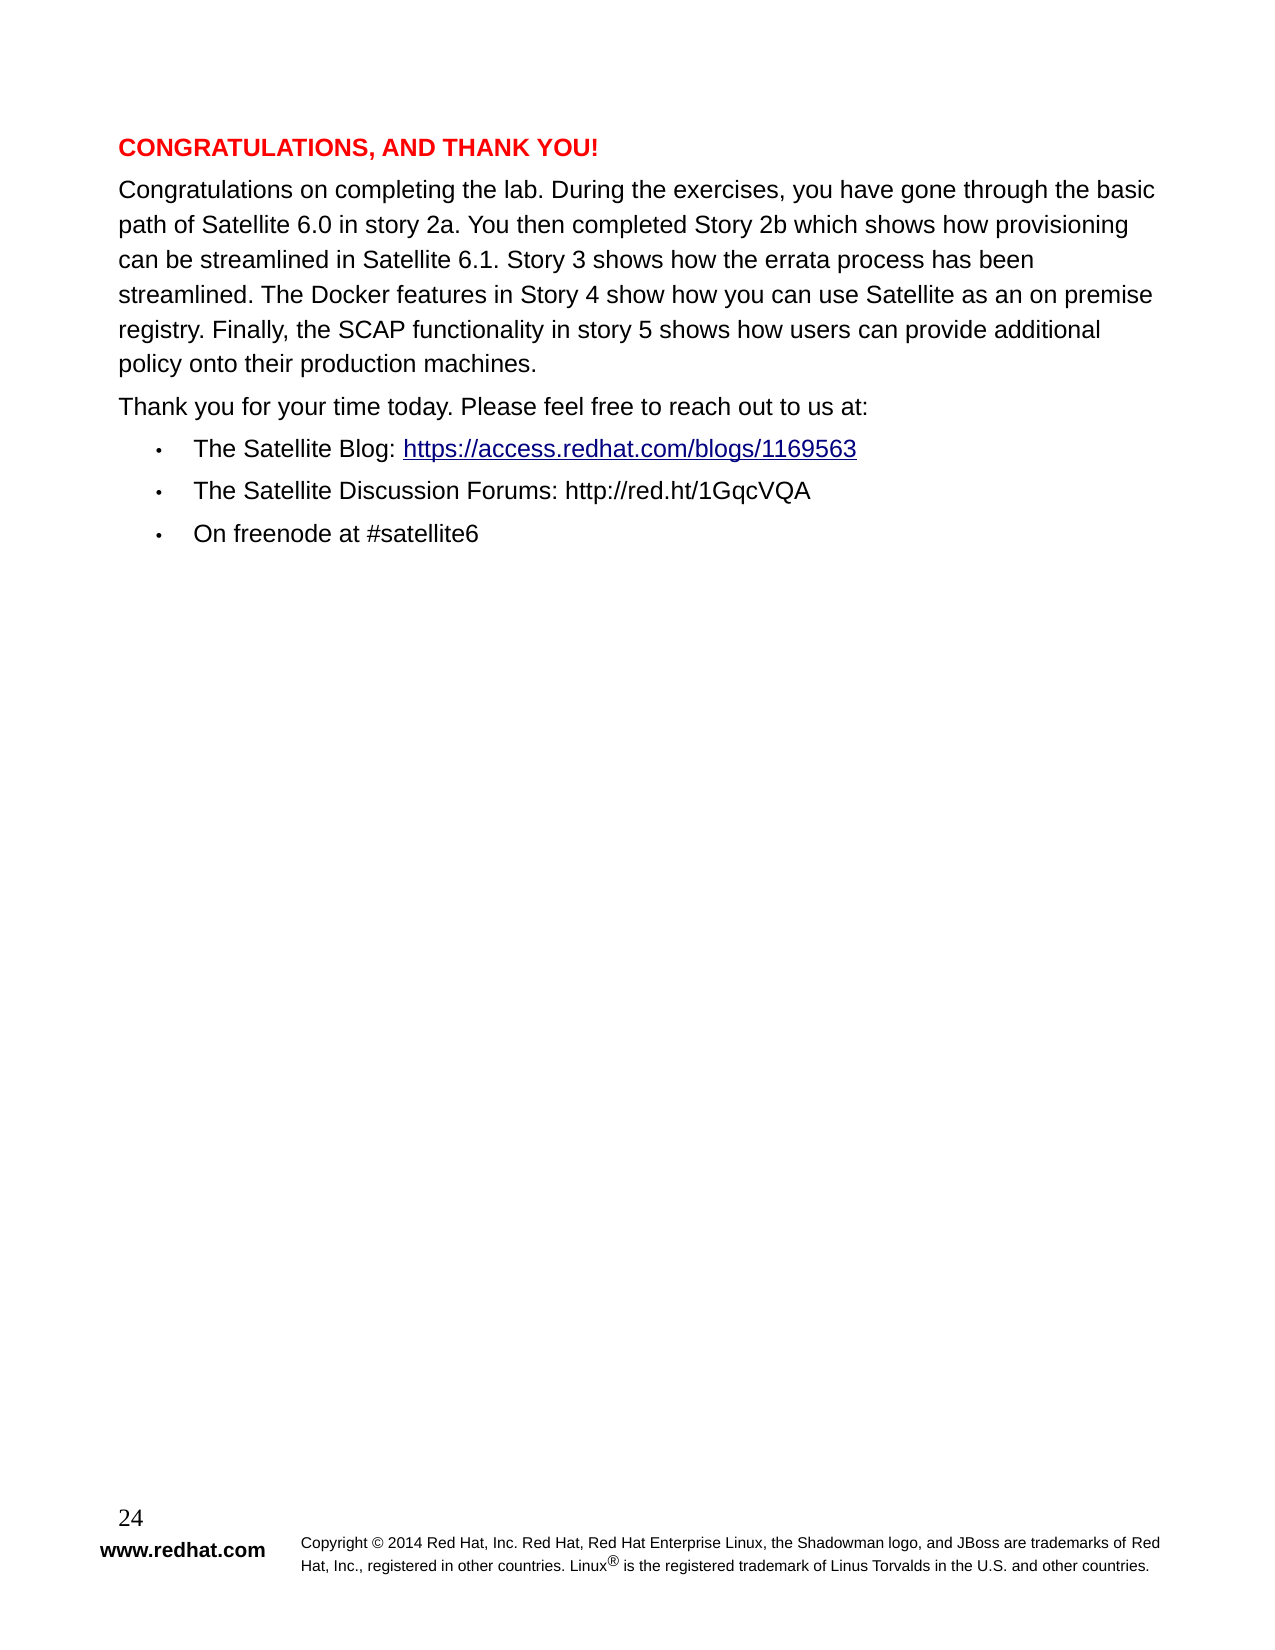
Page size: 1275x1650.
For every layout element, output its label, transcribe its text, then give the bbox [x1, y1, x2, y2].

text Congratulations, and Thank you! [118, 133, 1157, 162]
text Copyright © 2014 Red Hat, Inc. Red Hat, Red Hat Enterprise Linux, the Shadowman logo, and JBoss are trademarks of Red Hat, Inc., registered in other countries. Linux® is the registered trademark of Linus Torvalds in the U.S. and other countries. [301, 1534, 1184, 1575]
text Congratulations on completing the lab. During the exercises, you have gone through the basic path of Satellite 6.0 in story 2a. You then completed Story 2b which shows how provisioning can be streamlined in Satellite 6.1. Story 3 shows how the errata process has been streamlined. The Docker features in Story 4 show how you can use Satellite as an on premise registry. Finally, the SCAP functionality in story 5 shows how users can provide additional policy onto their production machines. [118, 175, 1157, 378]
text Thank you for your time today. Please feel free to reach out to us at: [118, 392, 1157, 420]
list On freenode at #satellite6 [156, 518, 1157, 547]
list The Satellite Blog: https://access.redhat.com/blogs/1169563 [156, 434, 1157, 463]
list The Satellite Discussion Forums: http://red.ht/1GqcVQA [156, 476, 1157, 505]
text www.redhat.com [100, 1537, 276, 1561]
